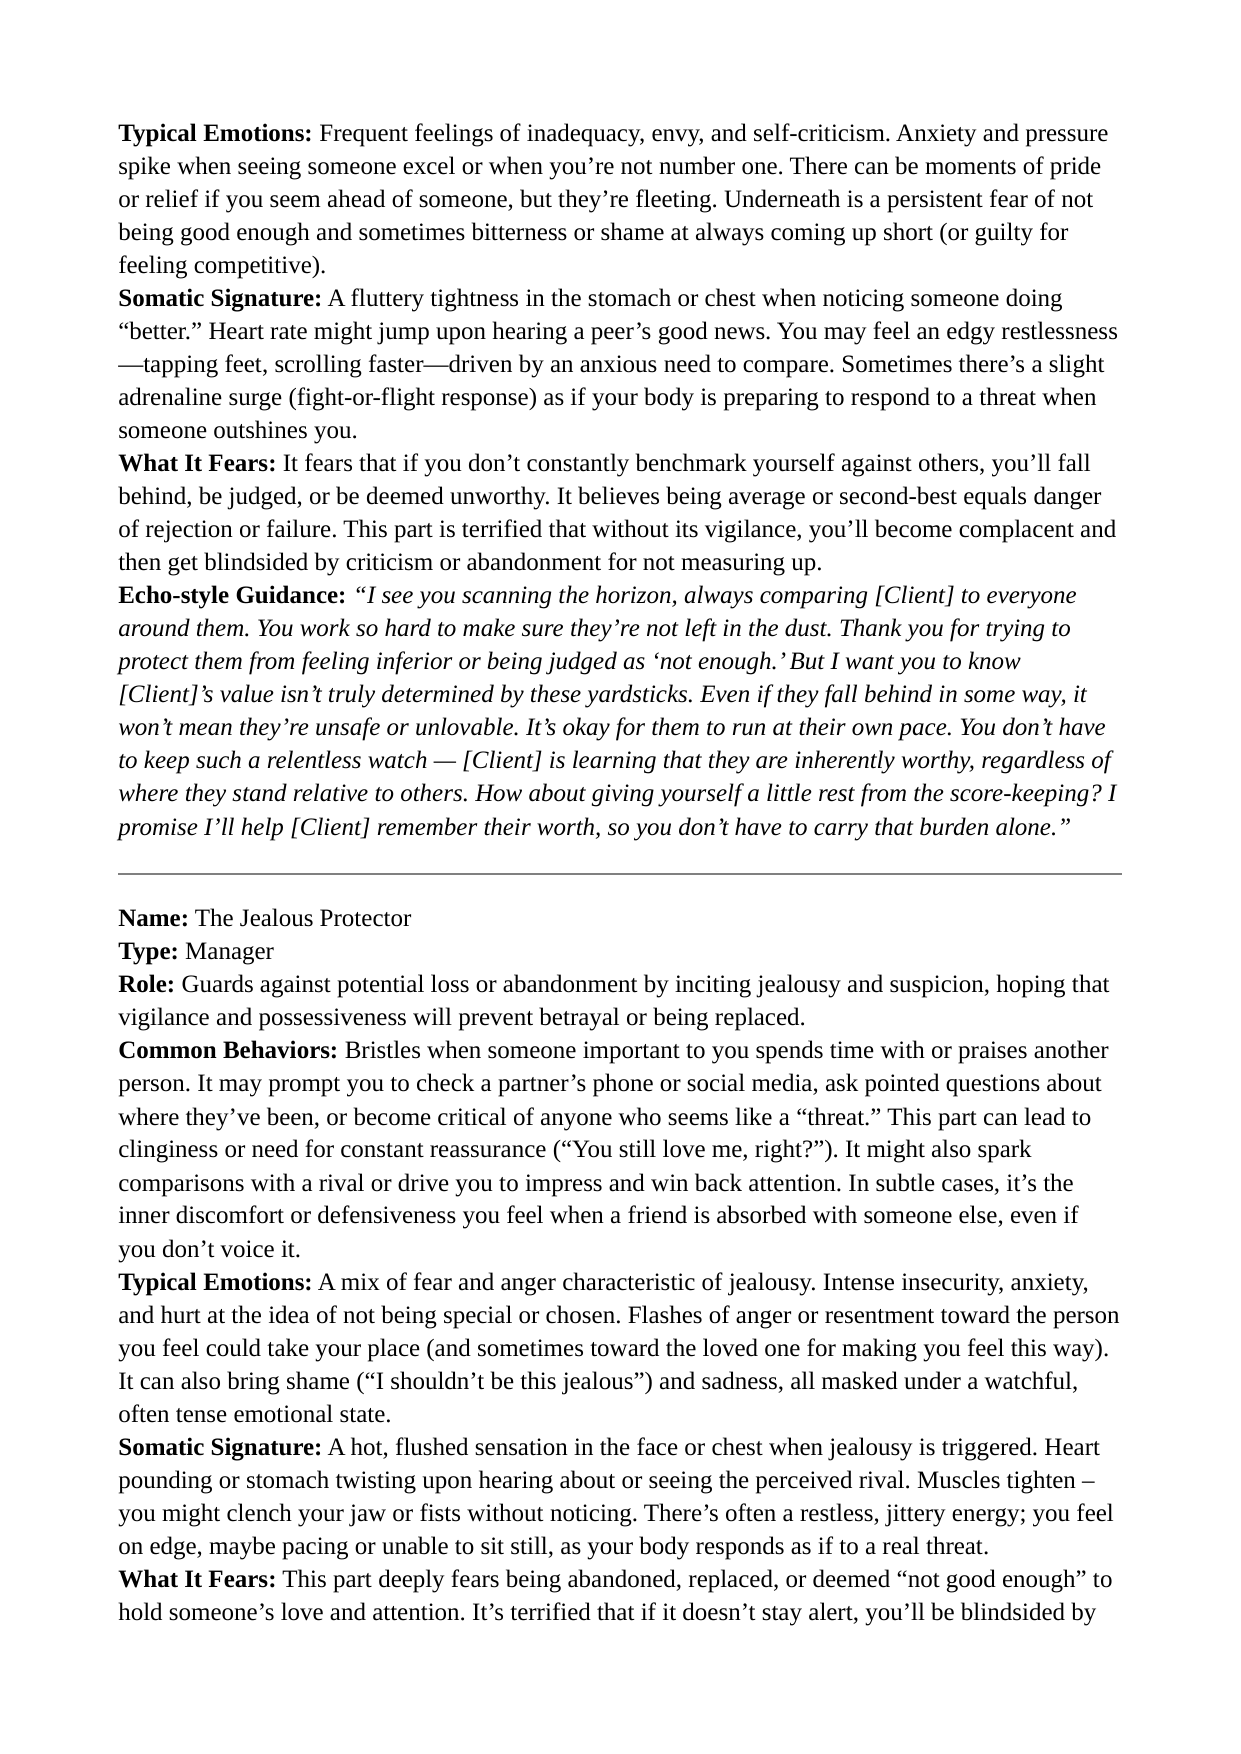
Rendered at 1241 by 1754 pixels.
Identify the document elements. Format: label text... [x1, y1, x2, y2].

text Typical Emotions: Frequent feelings of inadequacy, envy, and self-criticism. Anxiety and pressure spike when seeing someone excel or when you’re not number one. There can be moments of pride or relief if you seem ahead of someone, but they’re fleeting. Underneath is a persistent fear of not being good enough and sometimes bitterness or shame at always coming up short (or guilty for feeling competitive). Somatic Signature: A fluttery tightness in the stomach or chest when noticing someone doing “better.” Heart rate might jump upon hearing a peer’s good news. You may feel an edgy restlessness—tapping feet, scrolling faster—driven by an anxious need to compare. Sometimes there’s a slight adrenaline surge (fight-or-flight response) as if your body is preparing to respond to a threat when someone outshines you. What It Fears: It fears that if you don’t constantly benchmark yourself against others, you’ll fall behind, be judged, or be deemed unworthy. It believes being average or second-best equals danger of rejection or failure. This part is terrified that without its vigilance, you’ll become complacent and then get blindsided by criticism or abandonment for not measuring up. Echo-style Guidance: “I see you scanning the horizon, always comparing [Client] to everyone around them. You work so hard to make sure they’re not left in the dust. Thank you for trying to protect them from feeling inferior or being judged as ‘not enough.’ But I want you to know [Client]’s value isn’t truly determined by these yardsticks. Even if they fall behind in some way, it won’t mean they’re unsafe or unlovable. It’s okay for them to run at their own pace. You don’t have to keep such a relentless watch — [Client] is learning that they are inherently worthy, regardless of where they stand relative to others. How about giving yourself a little rest from the score-keeping? I promise I’ll help [Client] remember their worth, so you don’t have to carry that burden alone.” [118, 118, 1122, 840]
text Name: The Jealous Protector Type: Manager Role: Guards against potential loss or abandonment by inciting jealousy and suspicion, hoping that vigilance and possessiveness will prevent betrayal or being replaced. Common Behaviors: Bristles when someone important to you spends time with or praises another person. It may prompt you to check a partner’s phone or social media, ask pointed questions about where they’ve been, or become critical of anyone who seems like a “threat.” This part can lead to clinginess or need for constant reassurance (“You still love me, right?”). It might also spark comparisons with a rival or drive you to impress and win back attention. In subtle cases, it’s the inner discomfort or defensiveness you feel when a friend is absorbed with someone else, even if you don’t voice it. Typical Emotions: A mix of fear and anger characteristic of jealousy. Intense insecurity, anxiety, and hurt at the idea of not being special or chosen. Flashes of anger or resentment toward the person you feel could take your place (and sometimes toward the loved one for making you feel this way). It can also bring shame (“I shouldn’t be this jealous”) and sadness, all masked under a watchful, often tense emotional state. Somatic Signature: A hot, flushed sensation in the face or chest when jealousy is triggered. Heart pounding or stomach twisting upon hearing about or seeing the perceived rival. Muscles tighten – you might clench your jaw or fists without noticing. There’s often a restless, jittery energy; you feel on edge, maybe pacing or unable to sit still, as your body responds as if to a real threat. What It Fears: This part deeply fears being abandoned, replaced, or deemed “not good enough” to hold someone’s love and attention. It’s terrified that if it doesn’t stay alert, you’ll be blindsided by [118, 903, 1122, 1626]
